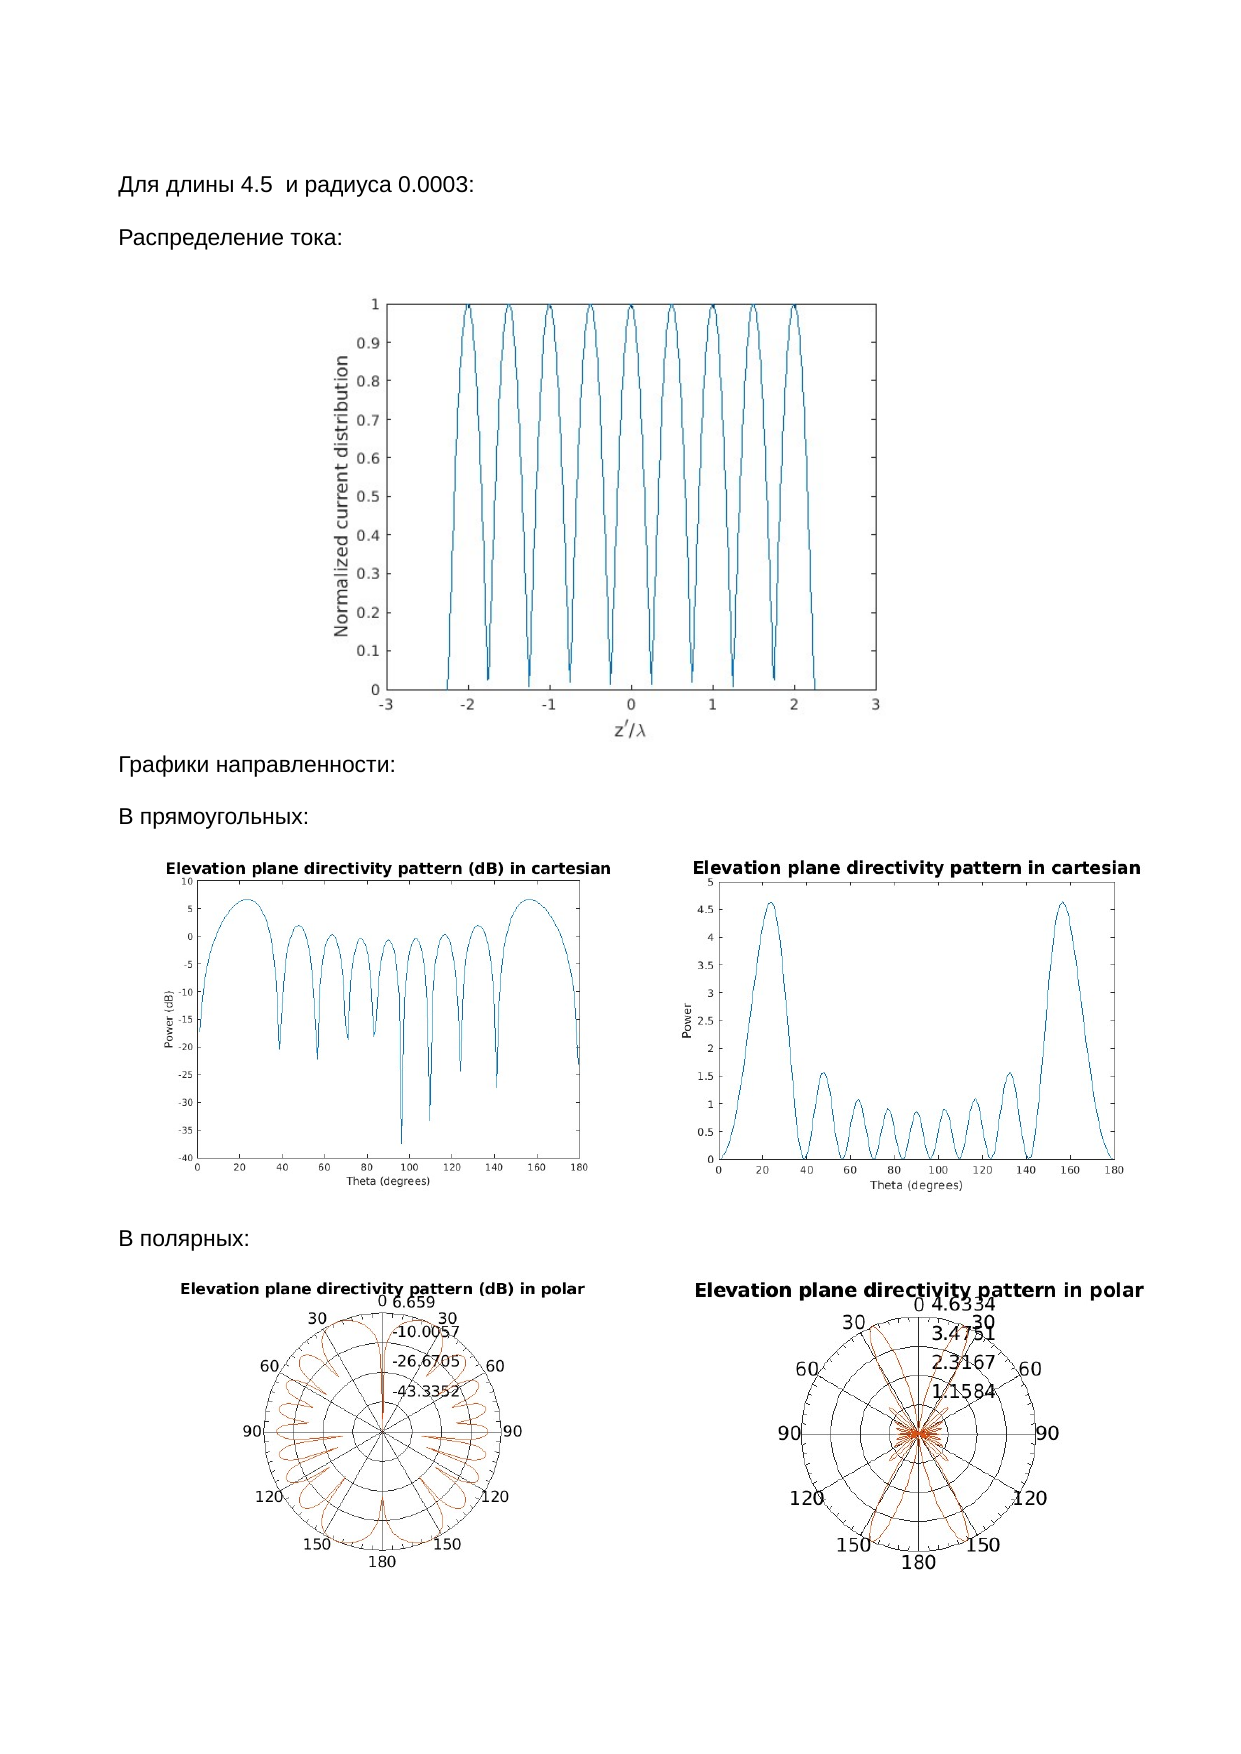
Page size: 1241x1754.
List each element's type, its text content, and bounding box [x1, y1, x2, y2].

text Графики направленности: [118, 751, 1122, 777]
text Распределение тока: [118, 223, 1122, 250]
text В полярных: [118, 1225, 1122, 1251]
text Для длины 4.5 и радиуса 0.0003: [118, 171, 1122, 197]
picture [652, 856, 1163, 1196]
picture [660, 1278, 1158, 1597]
text В прямоугольных: [118, 803, 1122, 830]
picture [305, 268, 936, 742]
picture [133, 856, 625, 1195]
picture [139, 1278, 609, 1597]
